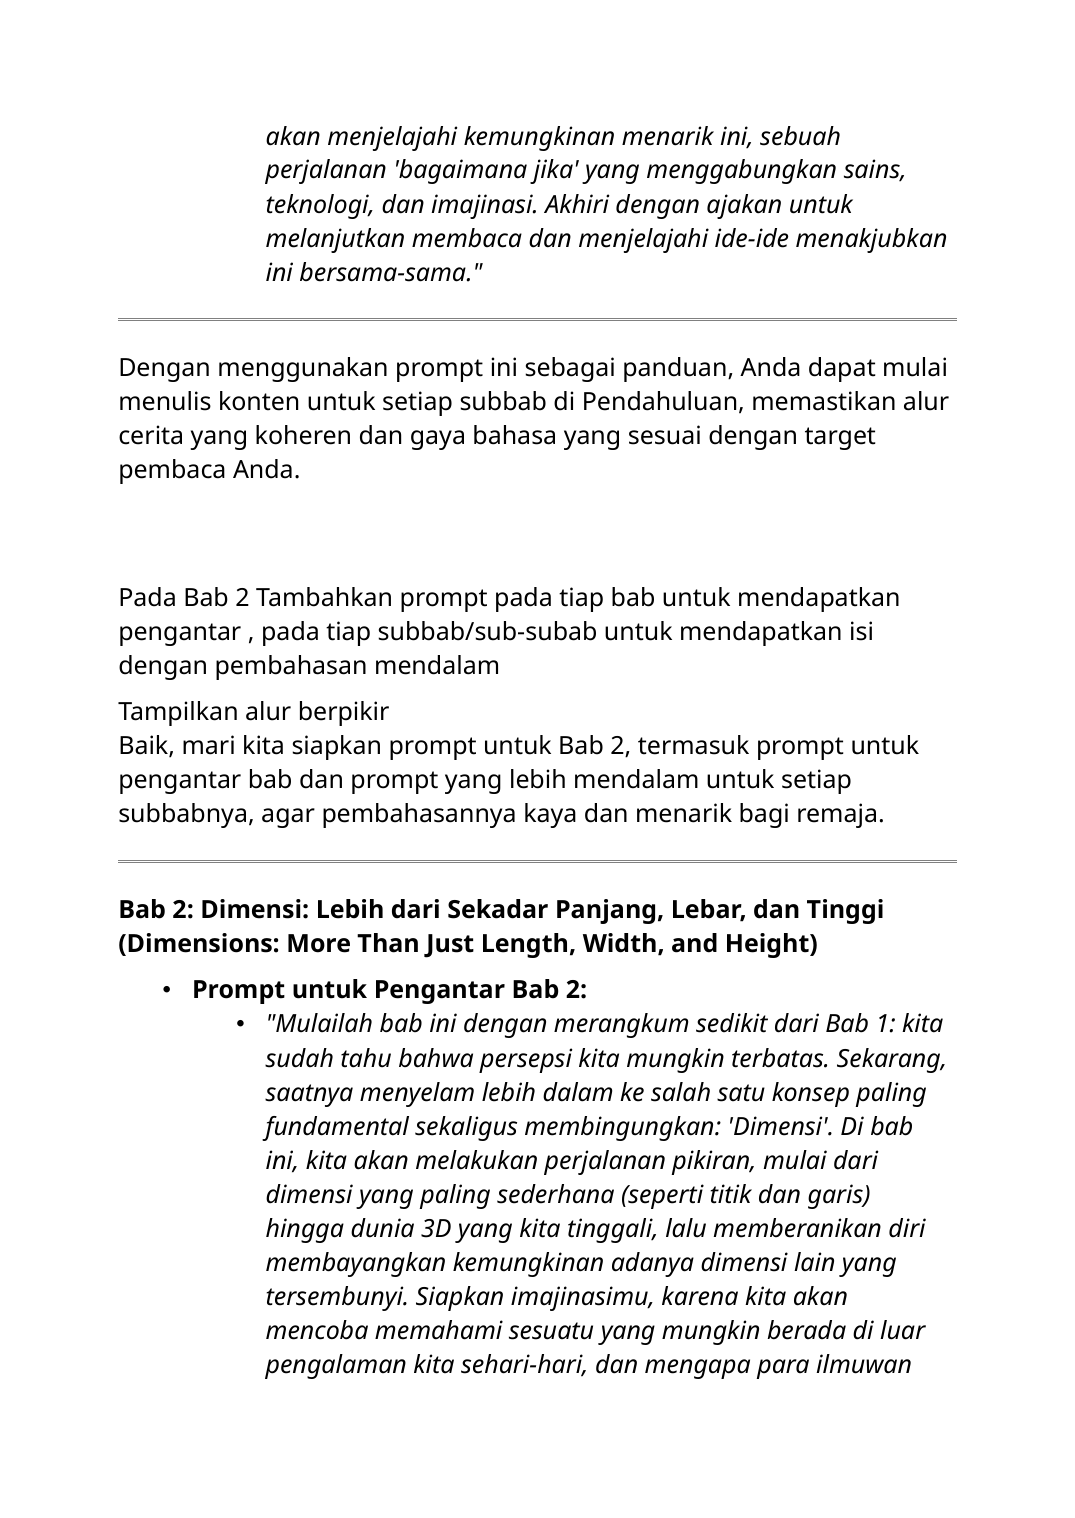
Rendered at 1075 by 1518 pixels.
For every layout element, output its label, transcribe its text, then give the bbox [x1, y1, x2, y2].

text Pada Bab 2 Tambahkan prompt pada tiap bab untuk mendapatkan pengantar , pada tiap subbab/sub-subab untuk mendapatkan isi dengan pembahasan mendalam [118, 579, 957, 681]
list akan menjelajahi kemungkinan menarik ini, sebuah perjalanan 'bagaimana jika' yang menggabungkan sains, teknologi, dan imajinasi. Akhiri dengan ajakan untuk melanjutkan membaca dan menjelajahi ide-ide menakjubkan ini bersama-sama." [236, 118, 957, 288]
text Tampilkan alur berpikir [118, 694, 957, 728]
text Dengan menggunakan prompt ini sebagai panduan, Anda dapat mulai menulis konten untuk setiap subbab di Pendahuluan, memastikan alur cerita yang koheren dan gaya bahasa yang sesuai dengan target pembaca Anda. [118, 350, 957, 486]
list "Mulailah bab ini dengan merangkum sedikit dari Bab 1: kita sudah tahu bahwa persepsi kita mungkin terbatas. Sekarang, saatnya menyelam lebih dalam ke salah satu konsep paling fundamental sekaligus membingungkan: 'Dimensi'. Di bab ini, kita akan melakukan perjalanan pikiran, mulai dari dimensi yang paling sederhana (seperti titik dan garis) hingga dunia 3D yang kita tinggali, lalu memberanikan diri membayangkan kemungkinan adanya dimensi lain yang tersembunyi. Siapkan imajinasimu, karena kita akan mencoba memahami sesuatu yang mungkin berada di luar pengalaman kita sehari-hari, dan mengapa para ilmuwan [236, 1006, 957, 1381]
text Baik, mari kita siapkan prompt untuk Bab 2, termasuk prompt untuk pengantar bab dan prompt yang lebih mendalam untuk setiap subbabnya, agar pembahasannya kaya dan menarik bagi remaja. [118, 728, 957, 830]
text Bab 2: Dimensi: Lebih dari Sekadar Panjang, Lebar, dan Tinggi (Dimensions: More Than Just Length, Width, and Height) [118, 891, 957, 959]
list Prompt untuk Pengantar Bab 2: [162, 972, 957, 1006]
